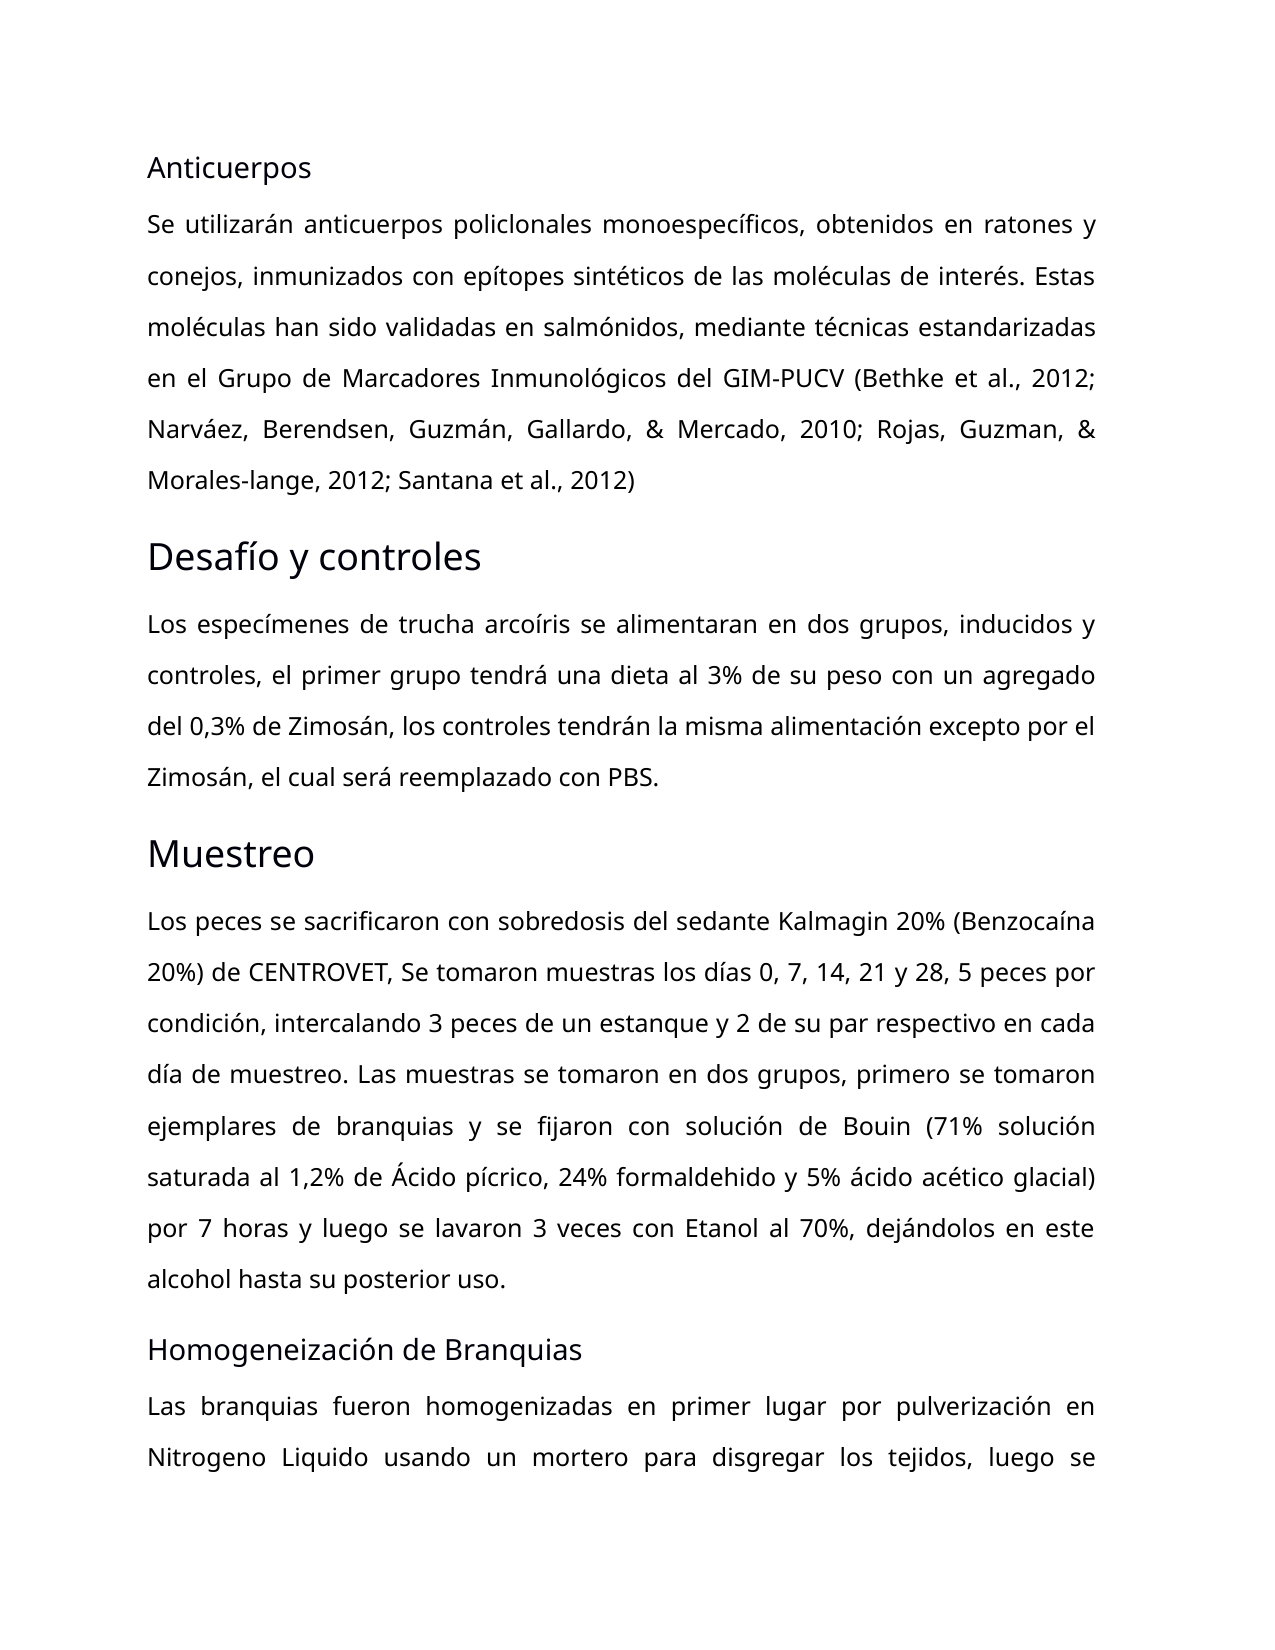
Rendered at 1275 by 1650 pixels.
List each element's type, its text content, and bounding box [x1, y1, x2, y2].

text Los peces se sacrificaron con sobredosis del sedante Kalmagin 20% (Benzocaína 20%) de CENTROVET, Se tomaron muestras los días 0, 7, 14, 21 y 28, 5 peces por condición, intercalando 3 peces de un estanque y 2 de su par respectivo en cada día de muestreo. Las muestras se tomaron en dos grupos, primero se tomaron ejemplares de branquias y se fijaron con solución de Bouin (71% solución saturada al 1,2% de Ácido pícrico, 24% formaldehido y 5% ácido acético glacial) por 7 horas y luego se lavaron 3 veces con Etanol al 70%, dejándolos en este alcohol hasta su posterior uso. [147, 904, 1097, 1295]
text Las branquias fueron homogenizadas en primer lugar por pulverización en Nitrogeno Liquido usando un mortero para disgregar los tejidos, luego se [147, 1388, 1097, 1473]
text Se utilizarán anticuerpos policlonales monoespecíficos, obtenidos en ratones y conejos, inmunizados con epítopes sintéticos de las moléculas de interés. Estas moléculas han sido validadas en salmónidos, mediante técnicas estandarizadas en el Grupo de Marcadores Inmunológicos del GIM-PUCV (Bethke et al., 2012; Narváez, Berendsen, Guzmán, Gallardo, & Mercado, 2010; Rojas, Guzman, & Morales-lange, 2012; Santana et al., 2012) [147, 207, 1097, 496]
text Muestreo [147, 827, 1097, 878]
subtitle Anticuerpos [147, 148, 1097, 187]
subtitle Homogeneización de Branquias [147, 1329, 1097, 1369]
text Desafío y controles [147, 530, 1097, 581]
text Los especímenes de trucha arcoíris se alimentaran en dos grupos, inducidos y controles, el primer grupo tendrá una dieta al 3% de su peso con un agregado del 0,3% de Zimosán, los controles tendrán la misma alimentación excepto por el Zimosán, el cual será reemplazado con PBS. [147, 607, 1097, 794]
